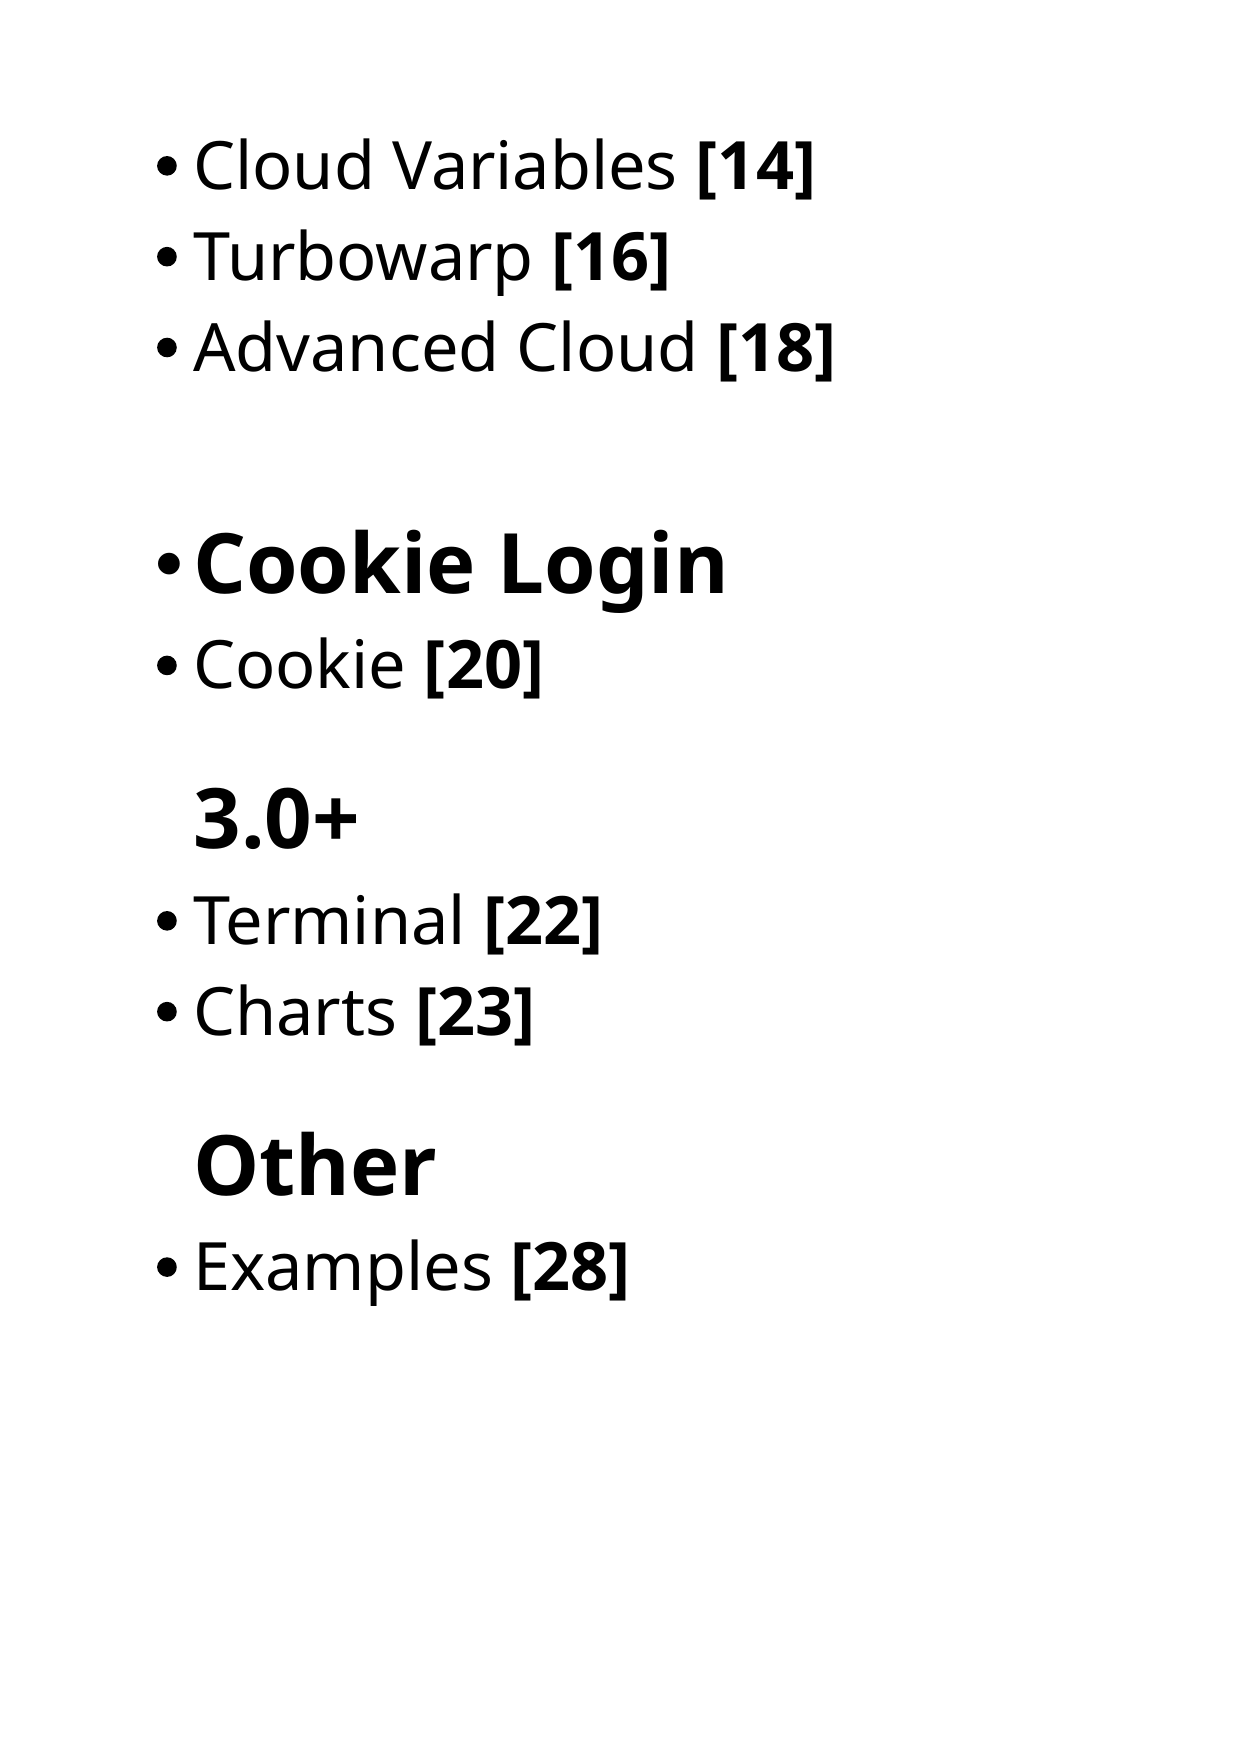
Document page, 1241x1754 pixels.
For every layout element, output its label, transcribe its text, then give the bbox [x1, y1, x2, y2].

list 3.0+ [156, 759, 1122, 873]
list Examples [28] [156, 1219, 1122, 1310]
list Advanced Cloud [18] [156, 300, 1122, 391]
list Turbowarp [16] [156, 209, 1122, 300]
list Cookie [20] [156, 618, 1122, 708]
list Charts [23] [156, 964, 1122, 1055]
list Terminal [22] [156, 873, 1122, 964]
list Other [156, 1106, 1122, 1219]
list Cookie Login [156, 504, 1122, 618]
list Cloud Variables [14] [156, 118, 1122, 209]
